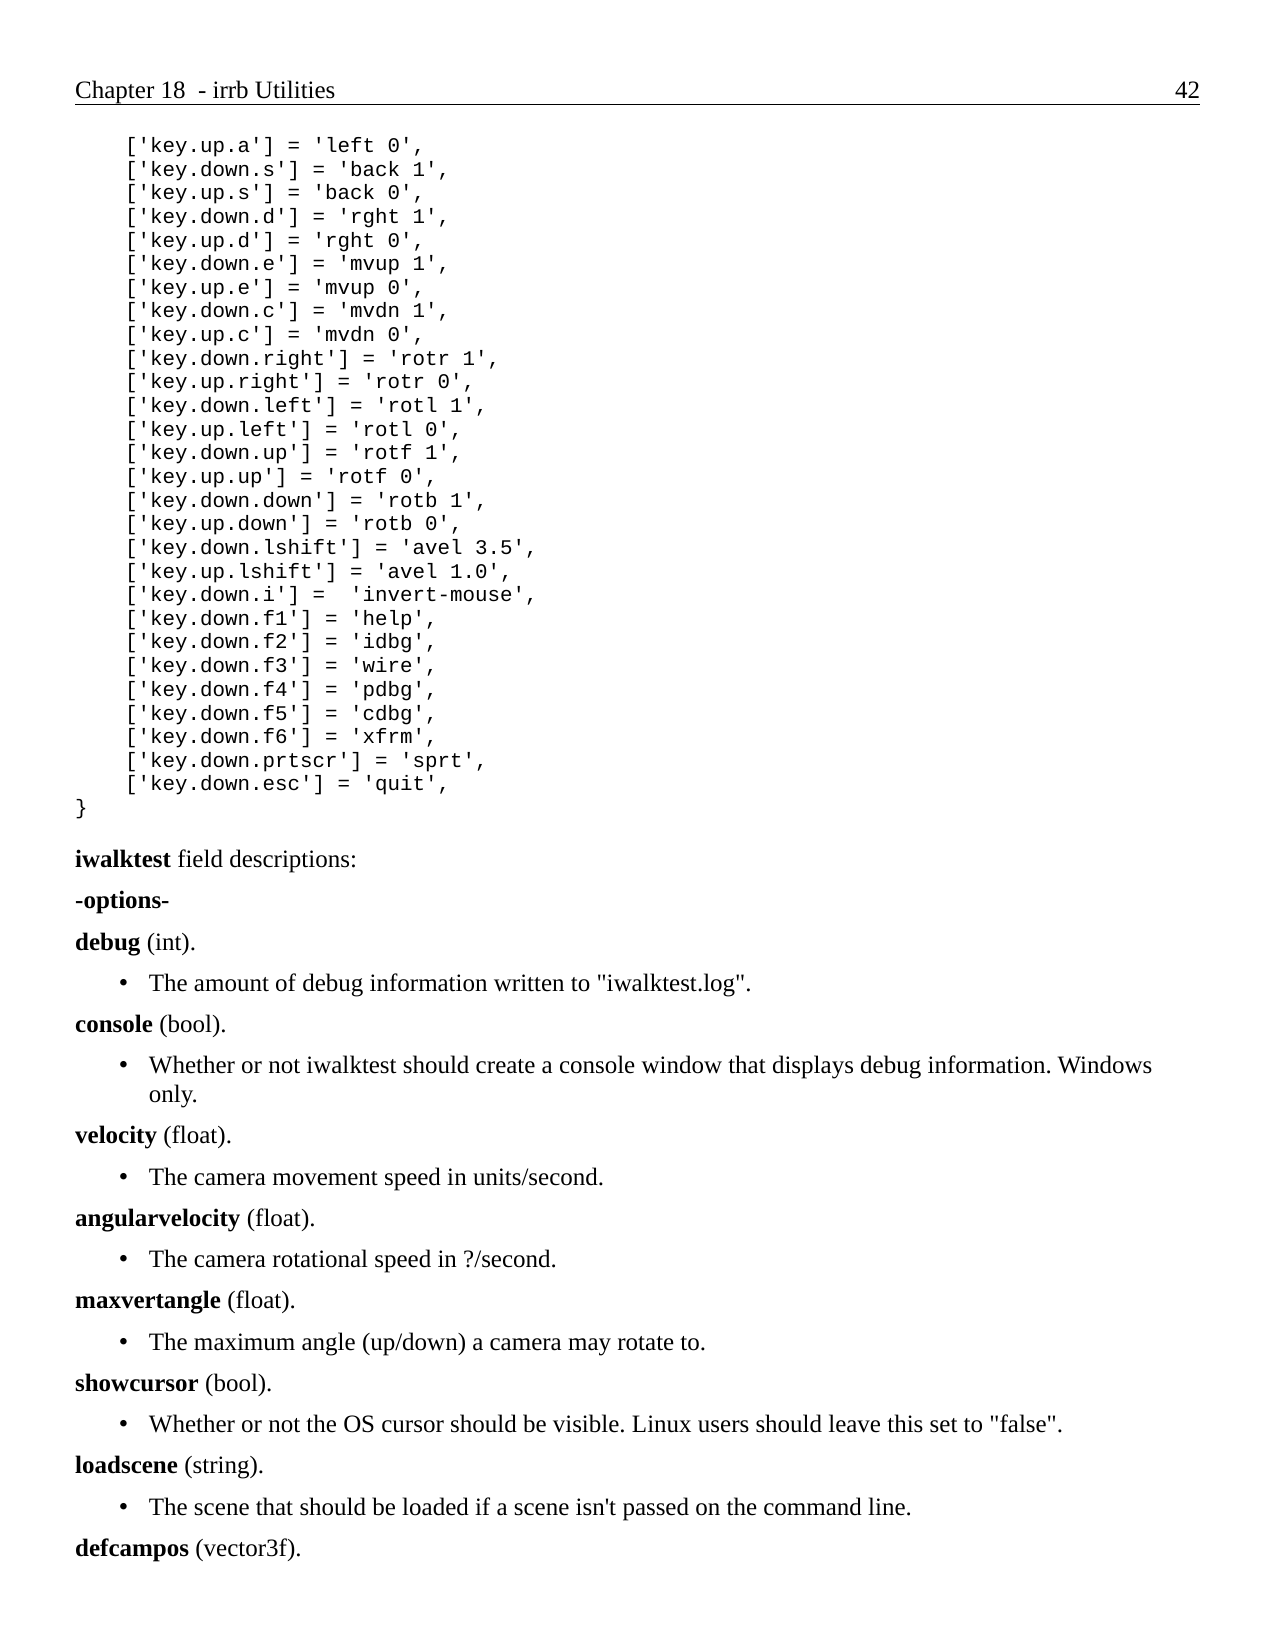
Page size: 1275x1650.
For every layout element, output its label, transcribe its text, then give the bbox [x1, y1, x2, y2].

text ['key.down.e'] = 'mvup 1', [75, 253, 1200, 277]
text ['key.up.up'] = 'rotf 0', [75, 466, 1200, 490]
text ['key.down.f6'] = 'xfrm', [75, 726, 1200, 750]
text ['key.up.lshift'] = 'avel 1.0', [75, 561, 1200, 584]
text ['key.up.right'] = 'rotr 0', [75, 371, 1200, 395]
text loadscene (string). [75, 1451, 1200, 1479]
text defcampos (vector3f). [75, 1533, 1200, 1562]
text maxvertangle (float). [75, 1286, 1200, 1314]
list The amount of debug information written to "iwalktest.log". [119, 968, 1200, 997]
text ['key.up.left'] = 'rotl 0', [75, 419, 1200, 442]
text ['key.down.prtscr'] = 'sprt', [75, 750, 1200, 773]
text showcursor (bool). [75, 1368, 1200, 1397]
text ['key.down.down'] = 'rotb 1', [75, 490, 1200, 513]
text } [75, 797, 1200, 821]
text ['key.down.f3'] = 'wire', [75, 655, 1200, 679]
text ['key.down.lshift'] = 'avel 3.5', [75, 537, 1200, 561]
text iwalktest field descriptions: [75, 844, 1200, 873]
text ['key.down.f2'] = 'idbg', [75, 632, 1200, 655]
text ['key.down.f1'] = 'help', [75, 608, 1200, 632]
text ['key.down.left'] = 'rotl 1', [75, 395, 1200, 419]
text ['key.up.c'] = 'mvdn 0', [75, 324, 1200, 348]
text velocity (float). [75, 1121, 1200, 1149]
text ['key.down.f4'] = 'pdbg', [75, 679, 1200, 702]
text angularvelocity (float). [75, 1203, 1200, 1232]
list The maximum angle (up/down) a camera may rotate to. [119, 1327, 1200, 1356]
text -options- [75, 886, 1200, 914]
text ['key.up.down'] = 'rotb 0', [75, 513, 1200, 537]
text debug (int). [75, 927, 1200, 956]
text ['key.down.up'] = 'rotf 1', [75, 442, 1200, 466]
text ['key.down.esc'] = 'quit', [75, 773, 1200, 797]
text ['key.down.s'] = 'back 1', [75, 159, 1200, 182]
text ['key.up.s'] = 'back 0', [75, 182, 1200, 206]
list The scene that should be loaded if a scene isn't passed on the command line. [119, 1492, 1200, 1521]
list The camera rotational speed in ?/second. [119, 1244, 1200, 1273]
text ['key.up.e'] = 'mvup 0', [75, 277, 1200, 301]
list Whether or not iwalktest should create a console window that displays debug information. Windows only. [119, 1051, 1200, 1108]
text ['key.down.c'] = 'mvdn 1', [75, 301, 1200, 324]
text console (bool). [75, 1009, 1200, 1038]
text ['key.up.a'] = 'left 0', [75, 135, 1200, 159]
text ['key.down.f5'] = 'cdbg', [75, 702, 1200, 726]
text ['key.up.d'] = 'rght 0', [75, 229, 1200, 253]
list The camera movement speed in units/second. [119, 1162, 1200, 1191]
list Whether or not the OS cursor should be visible. Linux users should leave this set to "false". [119, 1409, 1200, 1438]
text ['key.down.right'] = 'rotr 1', [75, 348, 1200, 371]
text ['key.down.d'] = 'rght 1', [75, 206, 1200, 229]
text ['key.down.i'] = 'invert-mouse', [75, 584, 1200, 608]
